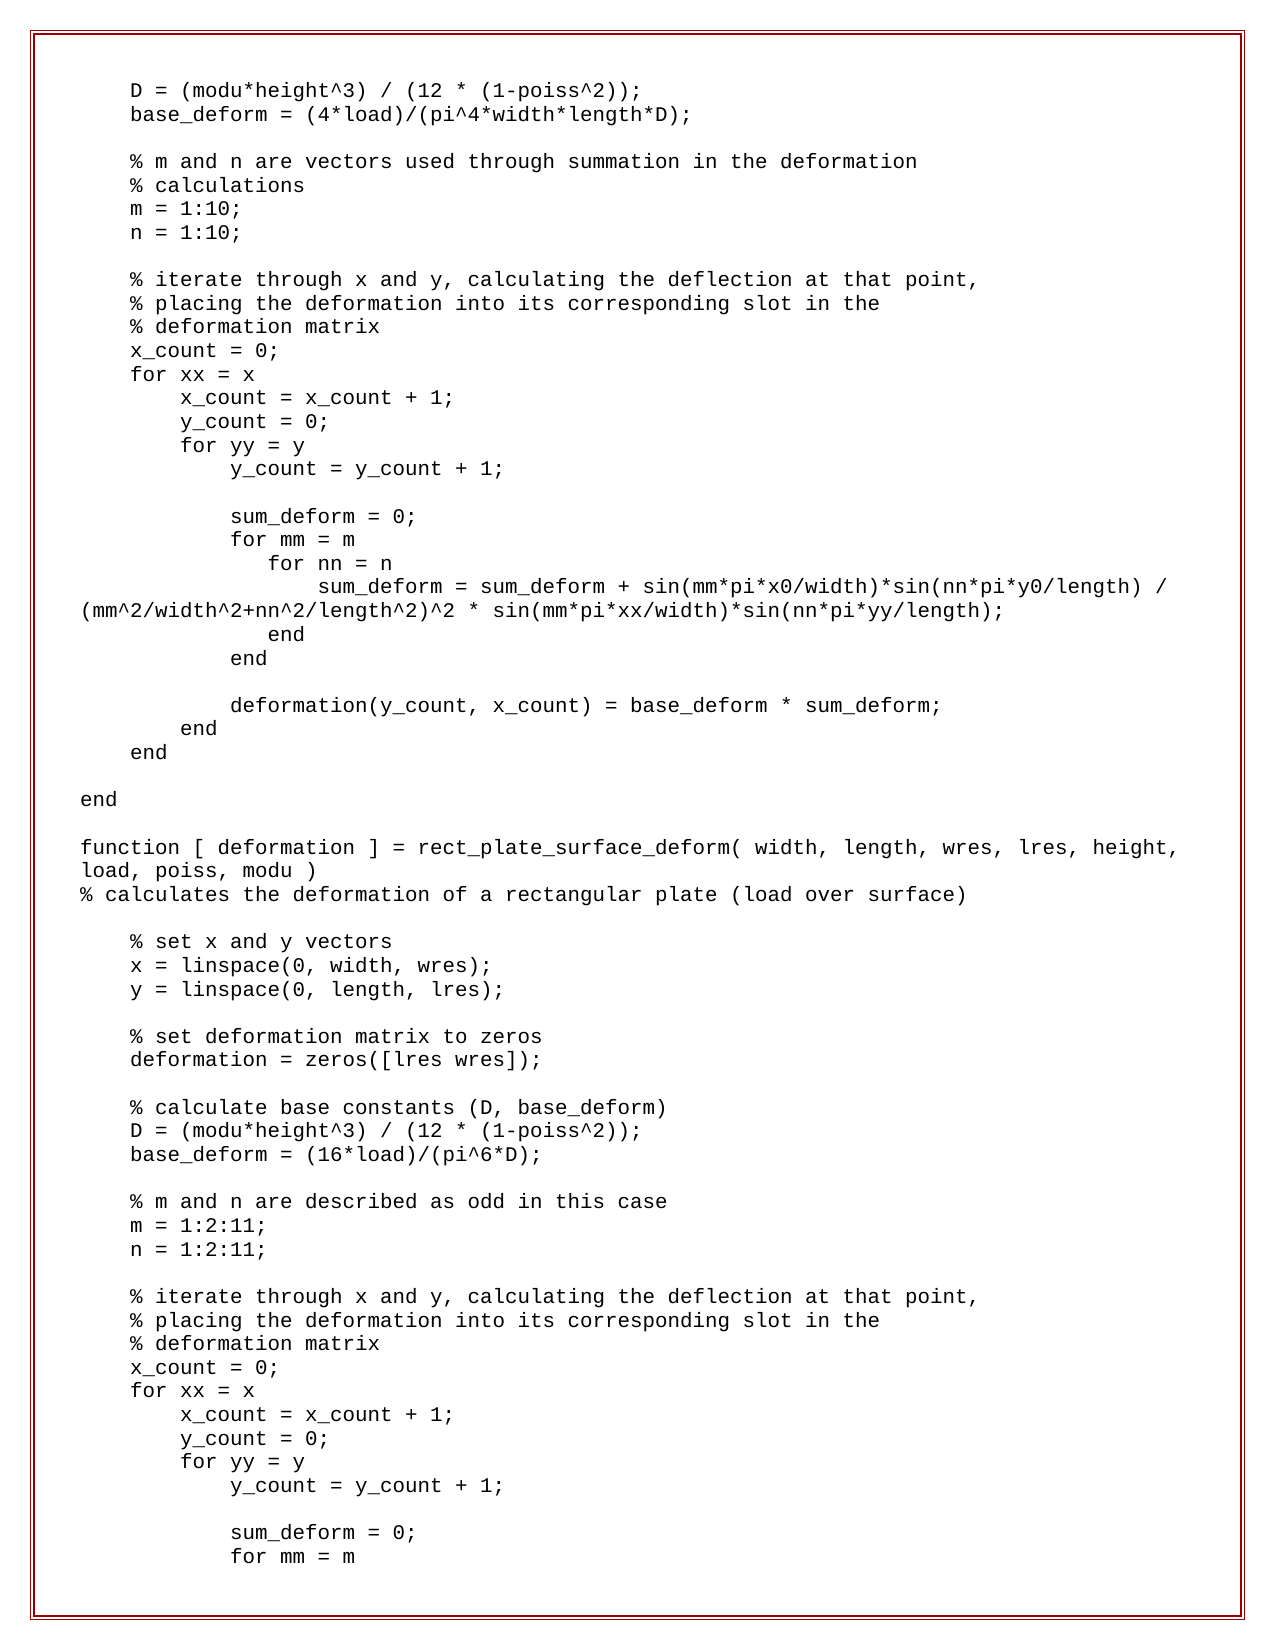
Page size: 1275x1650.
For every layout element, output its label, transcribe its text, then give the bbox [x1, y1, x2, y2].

text m = 1:10; [80, 198, 1195, 222]
text n = 1:10; [80, 222, 1195, 246]
text y_count = y_count + 1; [80, 1475, 1195, 1499]
text y_count = 0; [80, 411, 1195, 435]
text x_count = x_count + 1; [80, 1404, 1195, 1428]
text y_count = y_count + 1; [80, 458, 1195, 482]
text % calculate base constants (D, base_deform) [80, 1097, 1195, 1120]
text sum_deform = sum_deform + sin(mm*pi*x0/width)*sin(nn*pi*y0/length) / (mm^2/width^2+nn^2/length^2)^2 * sin(mm*pi*xx/width)*sin(nn*pi*yy/length); [80, 577, 1195, 624]
text D = (modu*height^3) / (12 * (1-poiss^2)); [80, 80, 1195, 104]
text % set x and y vectors [80, 931, 1195, 955]
text end [80, 647, 1195, 671]
text x_count = 0; [80, 340, 1195, 364]
text % iterate through x and y, calculating the deflection at that point, [80, 269, 1195, 293]
text for xx = x [80, 364, 1195, 387]
text for yy = y [80, 435, 1195, 458]
text sum_deform = 0; [80, 506, 1195, 529]
text % calculations [80, 174, 1195, 198]
text y = linspace(0, length, lres); [80, 978, 1195, 1002]
text % m and n are described as odd in this case [80, 1191, 1195, 1215]
text for yy = y [80, 1451, 1195, 1475]
text % m and n are vectors used through summation in the deformation [80, 151, 1195, 174]
text end [80, 624, 1195, 647]
text D = (modu*height^3) / (12 * (1-poiss^2)); [80, 1120, 1195, 1144]
text deformation = zeros([lres wres]); [80, 1049, 1195, 1073]
text for mm = m [80, 1546, 1195, 1570]
text % deformation matrix [80, 316, 1195, 340]
text y_count = 0; [80, 1428, 1195, 1451]
text n = 1:2:11; [80, 1239, 1195, 1262]
text % deformation matrix [80, 1333, 1195, 1357]
text x = linspace(0, width, wres); [80, 955, 1195, 978]
text % iterate through x and y, calculating the deflection at that point, [80, 1286, 1195, 1309]
text end [80, 789, 1195, 813]
text x_count = x_count + 1; [80, 387, 1195, 411]
text for mm = m [80, 529, 1195, 553]
text % placing the deformation into its corresponding slot in the [80, 1309, 1195, 1333]
text end [80, 742, 1195, 766]
text % calculates the deformation of a rectangular plate (load over surface) [80, 884, 1195, 908]
text sum_deform = 0; [80, 1522, 1195, 1546]
text x_count = 0; [80, 1357, 1195, 1381]
text m = 1:2:11; [80, 1215, 1195, 1239]
text base_deform = (16*load)/(pi^6*D); [80, 1144, 1195, 1168]
text for xx = x [80, 1381, 1195, 1404]
text base_deform = (4*load)/(pi^4*width*length*D); [80, 104, 1195, 127]
text % placing the deformation into its corresponding slot in the [80, 293, 1195, 316]
text % set deformation matrix to zeros [80, 1026, 1195, 1049]
text function [ deformation ] = rect_plate_surface_deform( width, length, wres, lres, height, load, poiss, modu ) [80, 837, 1195, 884]
text deformation(y_count, x_count) = base_deform * sum_deform; [80, 695, 1195, 718]
text for nn = n [80, 553, 1195, 577]
text end [80, 718, 1195, 742]
